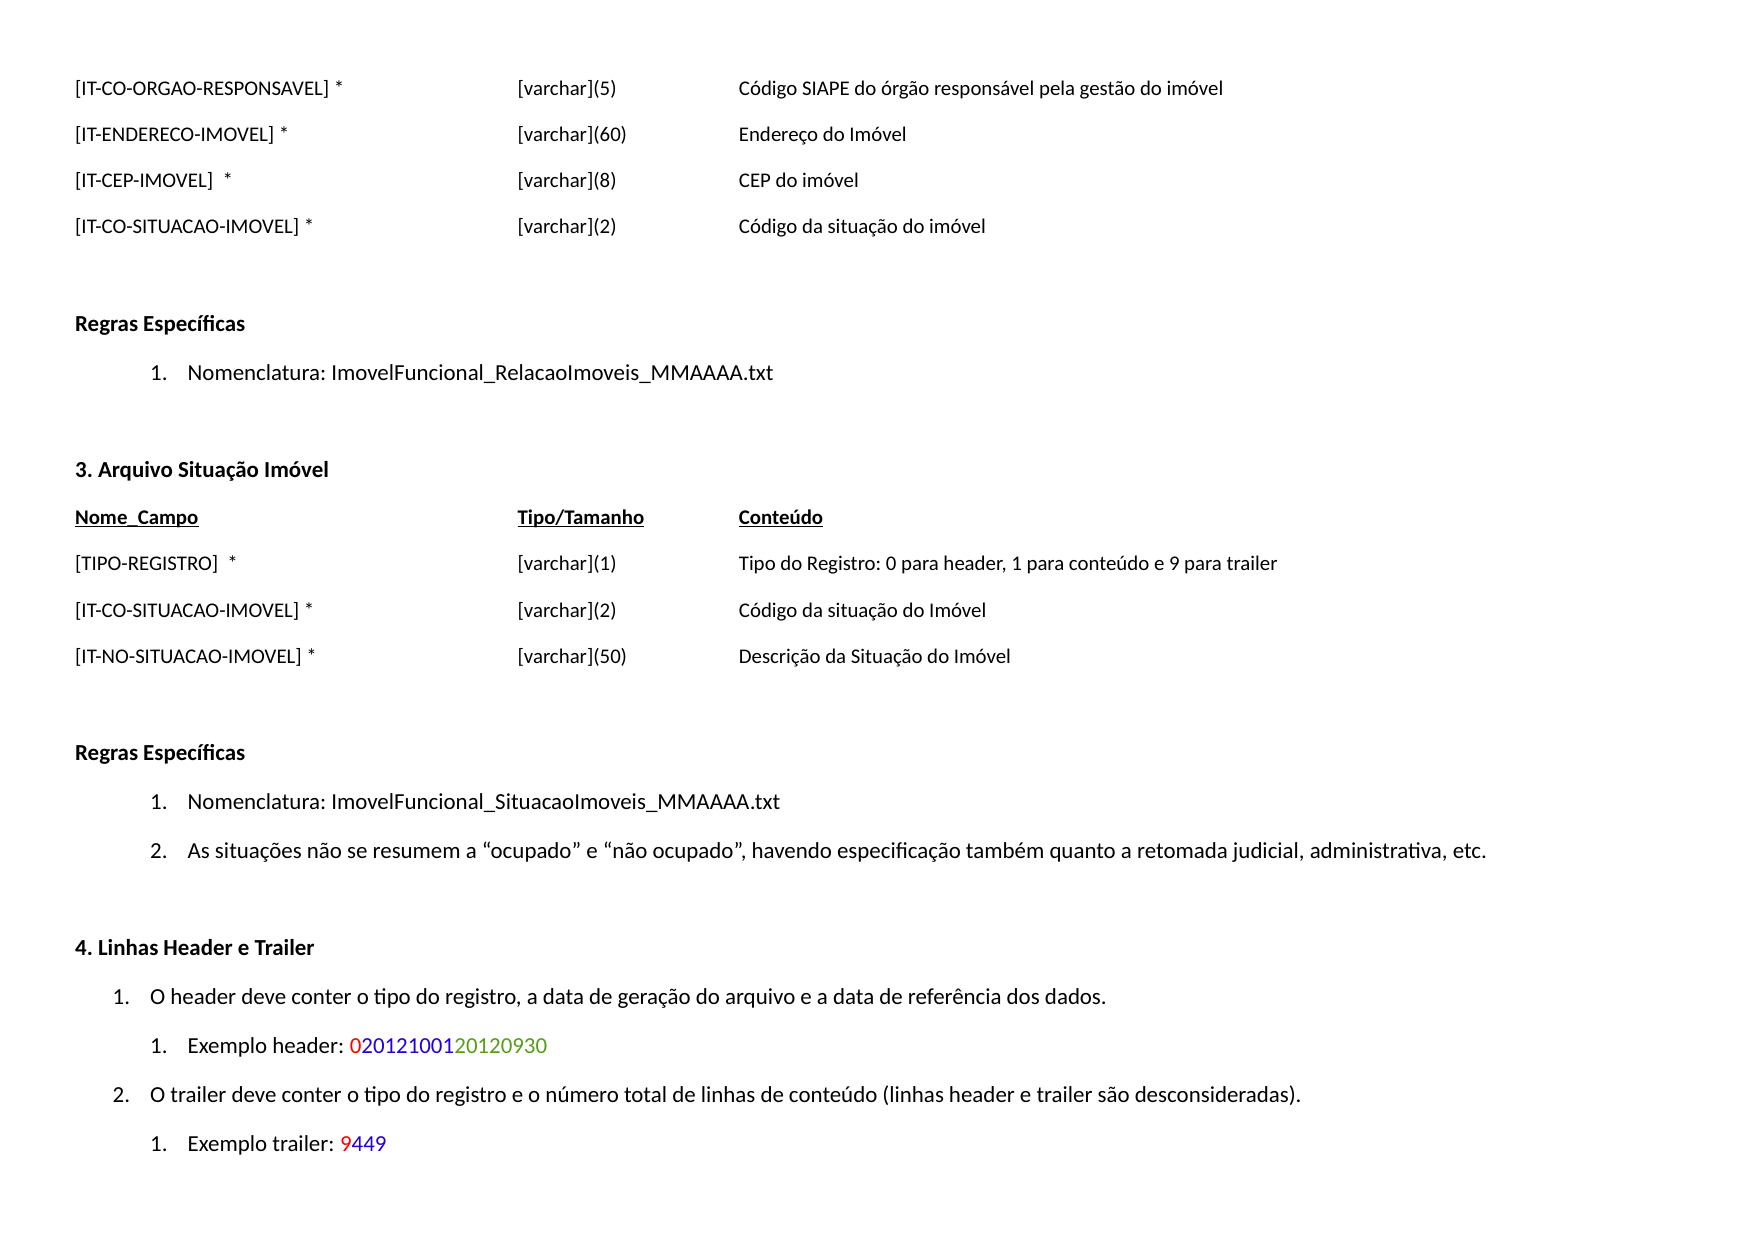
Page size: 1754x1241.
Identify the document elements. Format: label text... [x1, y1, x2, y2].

text [IT-ENDERECO-IMOVEL] * [varchar](60) Endereço do Imóvel [75, 121, 1679, 147]
text [IT-CO-SITUACAO-IMOVEL] * [varchar](2) Código da situação do imóvel [75, 214, 1679, 239]
text Nome_Campo Tipo/Tamanho Conteúdo [75, 504, 1679, 530]
text 4. Linhas Header e Trailer [75, 933, 1679, 962]
text 3. Arquivo Situação Imóvel [75, 455, 1679, 483]
list Nomenclatura: ImovelFuncional_SituacaoImoveis_MMAAAA.txt [150, 787, 1679, 815]
list O header deve conter o tipo do registro, a data de geração do arquivo e a data de referência dos dados. [112, 982, 1679, 1010]
list Nomenclatura: ImovelFuncional_RelacaoImoveis_MMAAAA.txt [150, 358, 1679, 386]
text Regras Específicas [75, 738, 1679, 766]
text [IT-CEP-IMOVEL] * [varchar](8) CEP do imóvel [75, 167, 1679, 193]
text [IT-CO-SITUACAO-IMOVEL] * [varchar](2) Código da situação do Imóvel [75, 597, 1679, 622]
list O trailer deve conter o tipo do registro e o número total de linhas de conteúdo (linhas header e trailer são desconsideradas). [112, 1080, 1679, 1108]
list Exemplo header: 02012100120120930 [150, 1031, 1679, 1059]
list Exemplo trailer: 9449 [150, 1129, 1679, 1157]
text Regras Específicas [75, 309, 1679, 337]
list As situações não se resumem a “ocupado” e “não ocupado”, havendo especificação também quanto a retomada judicial, administrativa, etc. [150, 836, 1679, 864]
text [IT-NO-SITUACAO-IMOVEL] * [varchar](50) Descrição da Situação do Imóvel [75, 643, 1679, 668]
text [TIPO-REGISTRO] * [varchar](1) Tipo do Registro: 0 para header, 1 para conteúdo e 9 para trailer [75, 551, 1679, 576]
text [IT-CO-ORGAO-RESPONSAVEL] * [varchar](5) Código SIAPE do órgão responsável pela gestão do imóvel [75, 75, 1679, 100]
